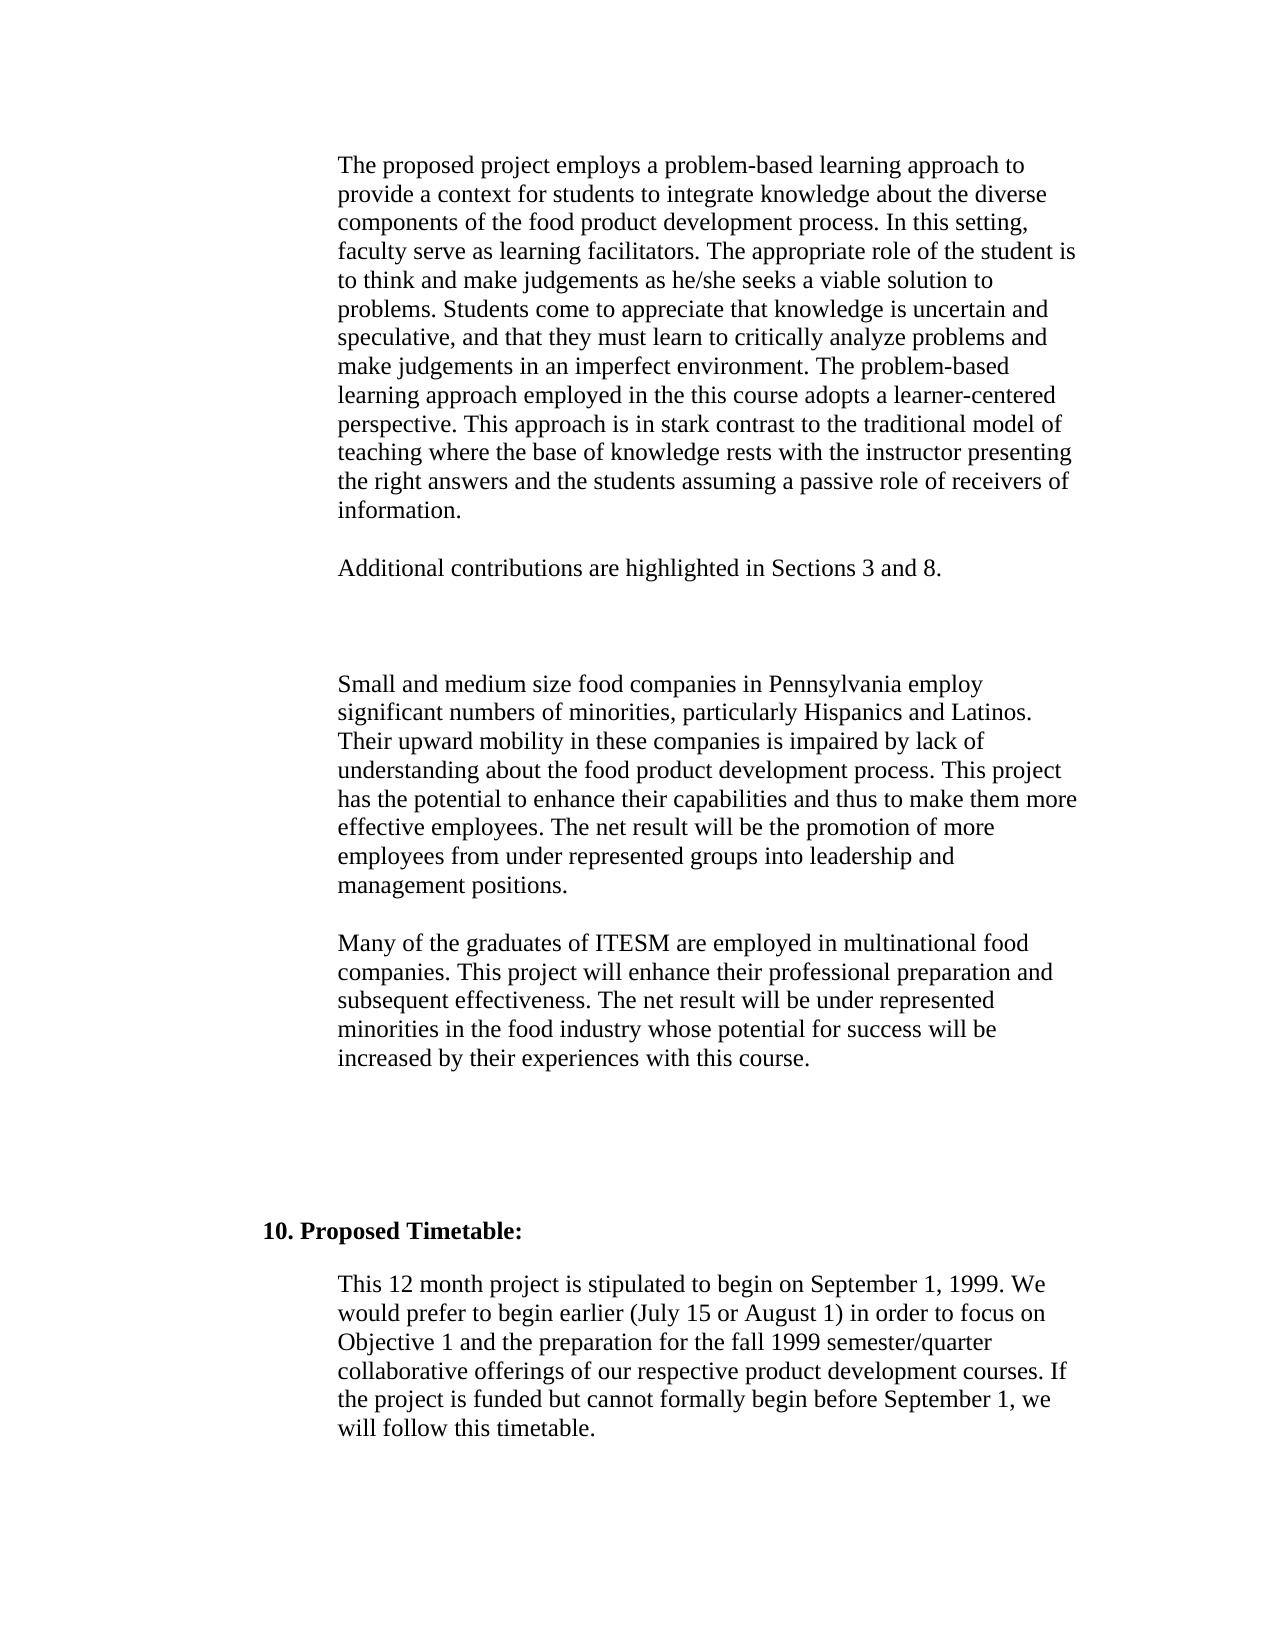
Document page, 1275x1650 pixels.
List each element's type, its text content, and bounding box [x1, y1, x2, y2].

text This 12 month project is stipulated to begin on September 1, 1999. We would prefer to begin earlier (July 15 or August 1) in order to focus on Objective 1 and the preparation for the fall 1999 semester/quarter collaborative offerings of our respective product development courses. If the project is funded but cannot formally begin before September 1, we will follow this timetable. [337, 1269, 1087, 1442]
text Small and medium size food companies in Pennsylvania employ significant numbers of minorities, particularly Hispanics and Latinos. Their upward mobility in these companies is impaired by lack of understanding about the food product development process. This project has the potential to enhance their capabilities and thus to make them more effective employees. The net result will be the promotion of more employees from under represented groups into leadership and management positions. [337, 669, 1087, 899]
text The proposed project employs a problem-based learning approach to provide a context for students to integrate knowledge about the diverse components of the food product development process. In this setting, faculty serve as learning facilitators. The appropriate role of the student is to think and make judgements as he/she seeks a viable solution to problems. Students come to appreciate that knowledge is uncertain and speculative, and that they must learn to critically analyze problems and make judgements in an imperfect environment. The problem-based learning approach employed in the this course adopts a learner-centered perspective. This approach is in stark contrast to the traditional model of teaching where the base of knowledge rests with the instructor presenting the right answers and the students assuming a passive role of receivers of information. [337, 150, 1087, 524]
text Many of the graduates of ITESM are employed in multinational food companies. This project will enhance their professional preparation and subsequent effectiveness. The net result will be under represented minorities in the food industry whose potential for success will be increased by their experiences with this course. [337, 928, 1087, 1072]
text 10. Proposed Timetable: [262, 1101, 1087, 1244]
text Additional contributions are highlighted in Sections 3 and 8. [337, 553, 1087, 582]
